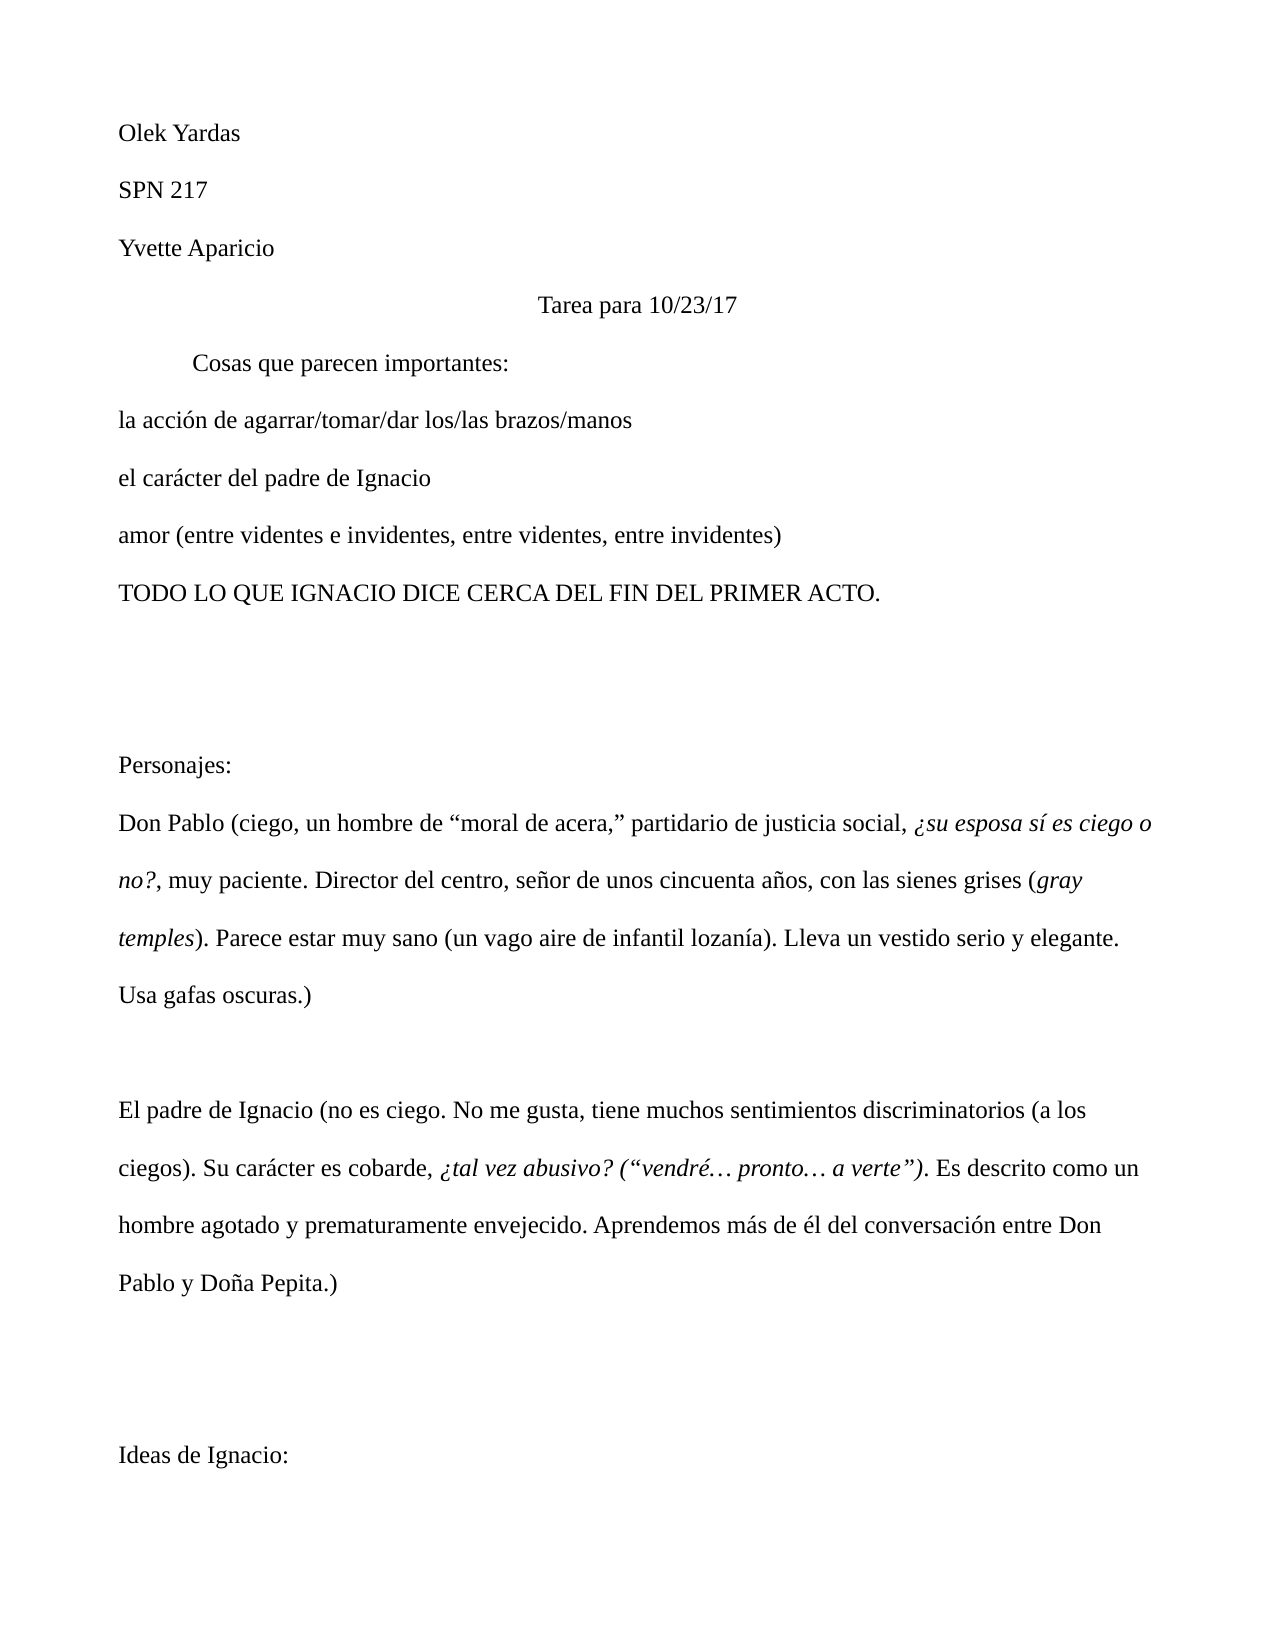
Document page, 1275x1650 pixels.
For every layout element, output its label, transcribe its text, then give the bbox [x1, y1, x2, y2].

text la acción de agarrar/tomar/dar los/las brazos/manos [118, 406, 1157, 434]
text Cosas que parecen importantes: [118, 348, 1157, 377]
text SPN 217 [118, 176, 1157, 204]
text amor (entre videntes e invidentes, entre videntes, entre invidentes) [118, 521, 1157, 549]
text Don Pablo (ciego, un hombre de “moral de acera,” partidario de justicia social, ¿su esposa sí es ciego o no?, muy paciente. Director del centro, señor de unos cincuenta años, con las sienes grises (gray temples). Parece estar muy sano (un vago aire de infantil lozanía). Lleva un vestido serio y elegante. Usa gafas oscuras.) [118, 808, 1157, 1009]
text Ideas de Ignacio: [118, 1441, 1157, 1469]
text Personajes: [118, 751, 1157, 779]
text El padre de Ignacio (no es ciego. No me gusta, tiene muchos sentimientos discriminatorios (a los ciegos). Su carácter es cobarde, ¿tal vez abusivo? (“vendré… pronto… a verte”). Es descrito como un hombre agotado y prematuramente envejecido. Aprendemos más de él del conversación entre Don Pablo y Doña Pepita.) [118, 1096, 1157, 1297]
text Olek Yardas [118, 118, 1157, 147]
text el carácter del padre de Ignacio [118, 463, 1157, 492]
text Yvette Aparicio [118, 233, 1157, 262]
text TODO LO QUE IGNACIO DICE CERCA DEL FIN DEL PRIMER ACTO. [118, 578, 1157, 607]
text Tarea para 10/23/17 [118, 291, 1157, 319]
